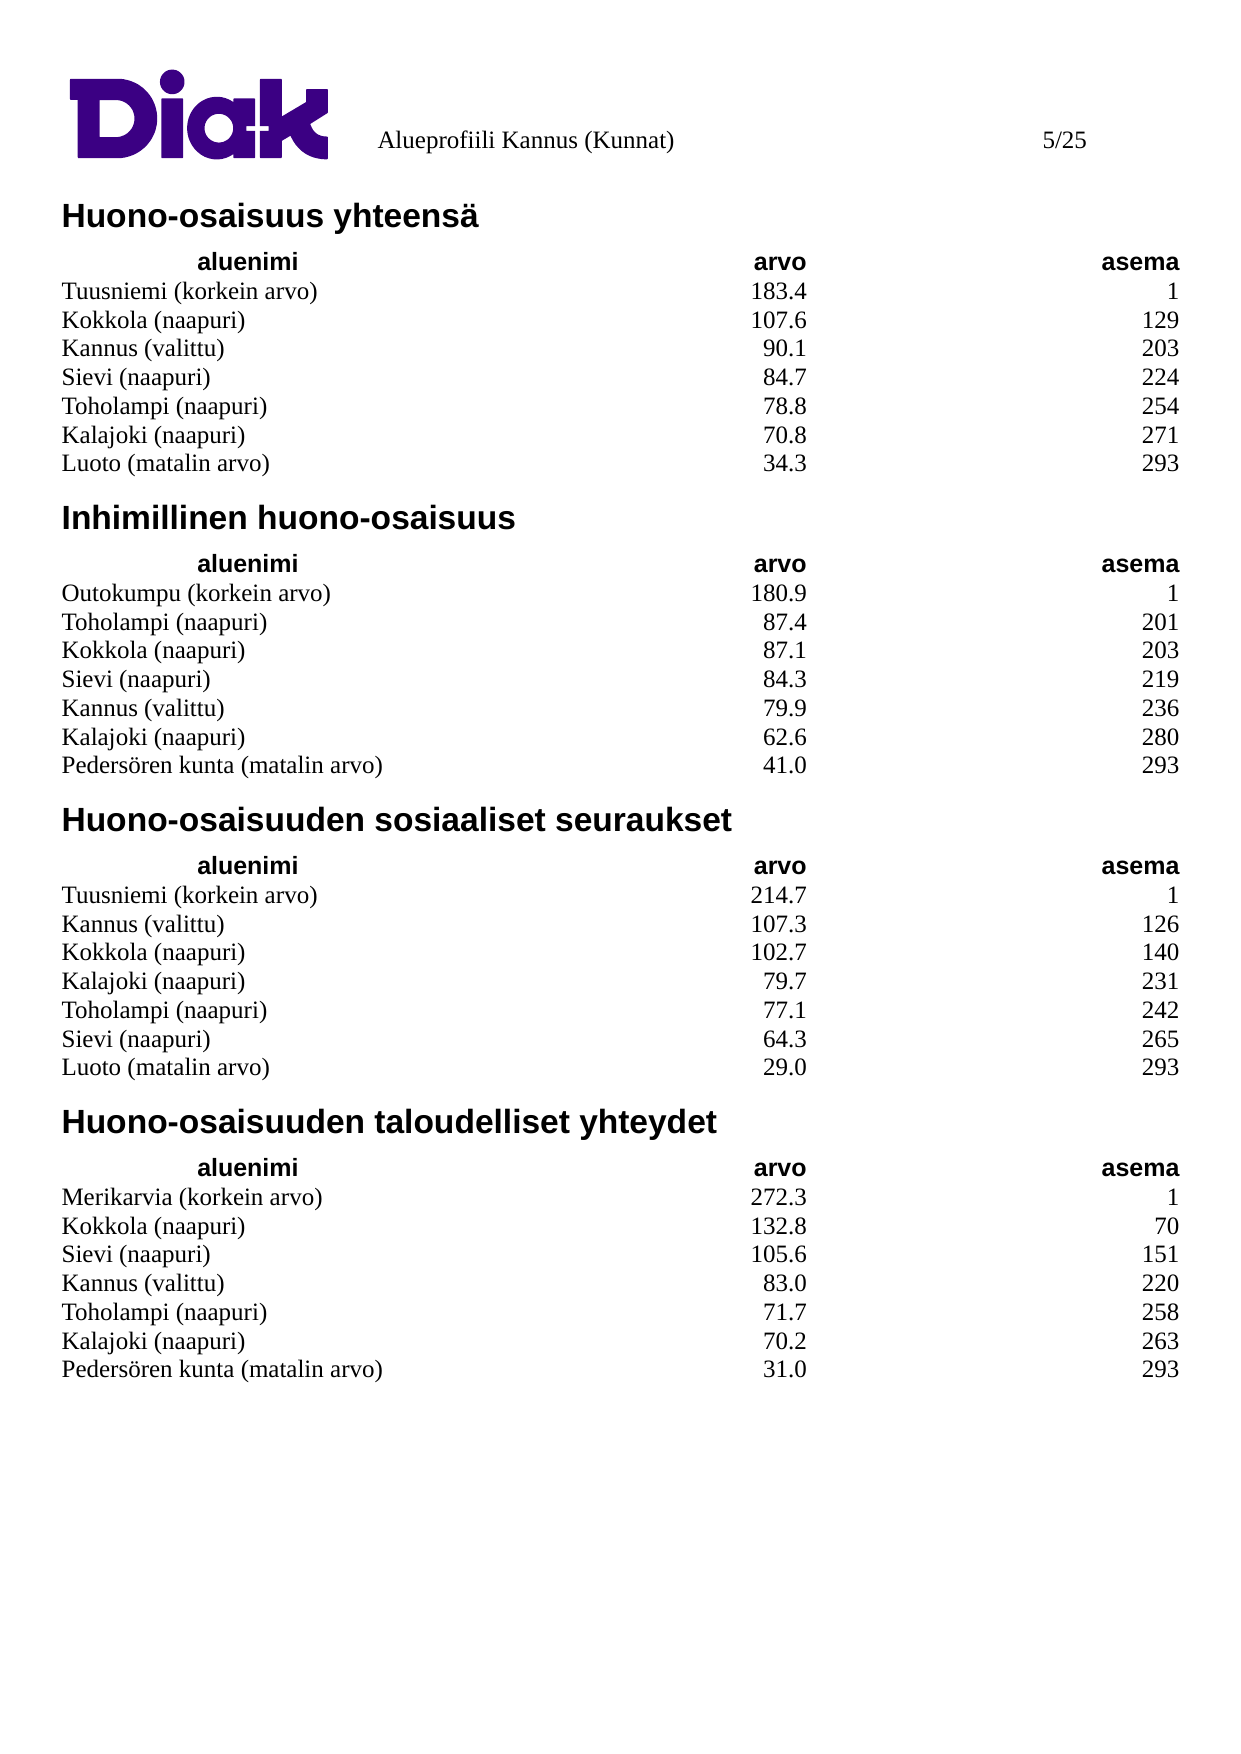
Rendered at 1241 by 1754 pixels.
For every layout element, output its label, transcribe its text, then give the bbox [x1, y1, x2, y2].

table_header asema [806, 549, 1179, 578]
table_cell 29.0 [434, 1053, 806, 1081]
table_cell 78.8 [434, 391, 806, 420]
table_cell 105.6 [434, 1240, 806, 1268]
table_cell Tuusniemi (korkein arvo) [61, 276, 434, 305]
table_cell 70.8 [434, 420, 806, 448]
table_header aluenimi [61, 549, 434, 578]
table_cell Merikarvia (korkein arvo) [61, 1182, 434, 1211]
table_cell 107.6 [434, 305, 806, 333]
table_cell Toholampi (naapuri) [61, 607, 434, 636]
table_cell 293 [806, 751, 1179, 779]
table_cell 231 [806, 966, 1179, 995]
table_cell 220 [806, 1268, 1179, 1297]
table_cell Pedersören kunta (matalin arvo) [61, 751, 434, 779]
table_cell Kannus (valittu) [61, 909, 434, 937]
table_header aluenimi [61, 851, 434, 880]
table_cell Kannus (valittu) [61, 1268, 434, 1297]
table_cell 1 [806, 276, 1179, 305]
table_cell Kokkola (naapuri) [61, 636, 434, 664]
table_cell 77.1 [434, 995, 806, 1024]
table_header asema [806, 247, 1179, 276]
table_cell 79.9 [434, 693, 806, 722]
table_cell Tuusniemi (korkein arvo) [61, 880, 434, 909]
table_cell 236 [806, 693, 1179, 722]
table_cell 214.7 [434, 880, 806, 909]
table_cell Kokkola (naapuri) [61, 938, 434, 966]
subtitle Huono-osaisuuden taloudelliset yhteydet [61, 1102, 1179, 1141]
table_cell 180.9 [434, 578, 806, 607]
table_header asema [806, 851, 1179, 880]
table_cell 151 [806, 1240, 1179, 1268]
table_cell 84.3 [434, 664, 806, 693]
table_cell 263 [806, 1326, 1179, 1354]
table_cell 254 [806, 391, 1179, 420]
table_cell 242 [806, 995, 1179, 1024]
table_cell 293 [806, 449, 1179, 477]
table_cell 79.7 [434, 966, 806, 995]
table_cell 271 [806, 420, 1179, 448]
table_cell 201 [806, 607, 1179, 636]
table_cell 1 [806, 578, 1179, 607]
table_cell 84.7 [434, 362, 806, 391]
table_header aluenimi [61, 247, 434, 276]
table_cell Luoto (matalin arvo) [61, 1053, 434, 1081]
table_cell Kalajoki (naapuri) [61, 966, 434, 995]
table_cell Kalajoki (naapuri) [61, 420, 434, 448]
subtitle Inhimillinen huono-osaisuus [61, 498, 1179, 537]
table_cell 129 [806, 305, 1179, 333]
table_cell 87.4 [434, 607, 806, 636]
table_cell Toholampi (naapuri) [61, 995, 434, 1024]
table_cell 1 [806, 880, 1179, 909]
table_cell Toholampi (naapuri) [61, 391, 434, 420]
table_cell 70.2 [434, 1326, 806, 1354]
table_header arvo [434, 549, 806, 578]
table_cell 203 [806, 636, 1179, 664]
table_header asema [806, 1153, 1179, 1182]
table_cell 203 [806, 334, 1179, 362]
table_header arvo [434, 247, 806, 276]
table_cell Sievi (naapuri) [61, 362, 434, 391]
table_cell 293 [806, 1355, 1179, 1383]
table_cell Kalajoki (naapuri) [61, 1326, 434, 1354]
table_cell 219 [806, 664, 1179, 693]
table_cell 258 [806, 1297, 1179, 1326]
table_cell 62.6 [434, 722, 806, 751]
table_cell 140 [806, 938, 1179, 966]
table_cell 132.8 [434, 1211, 806, 1239]
table_cell Kokkola (naapuri) [61, 305, 434, 333]
table_cell Kokkola (naapuri) [61, 1211, 434, 1239]
table_cell Kannus (valittu) [61, 693, 434, 722]
table_cell 183.4 [434, 276, 806, 305]
table_cell 102.7 [434, 938, 806, 966]
table_cell 71.7 [434, 1297, 806, 1326]
table_cell 1 [806, 1182, 1179, 1211]
subtitle Huono-osaisuuden sosiaaliset seuraukset [61, 800, 1179, 839]
table_cell 34.3 [434, 449, 806, 477]
table_cell 87.1 [434, 636, 806, 664]
table_cell 31.0 [434, 1355, 806, 1383]
table_cell 90.1 [434, 334, 806, 362]
table_cell 83.0 [434, 1268, 806, 1297]
table_cell 265 [806, 1024, 1179, 1052]
table_cell Outokumpu (korkein arvo) [61, 578, 434, 607]
table_cell Kalajoki (naapuri) [61, 722, 434, 751]
table_cell 107.3 [434, 909, 806, 937]
table_header aluenimi [61, 1153, 434, 1182]
table_cell 70 [806, 1211, 1179, 1239]
table_cell Kannus (valittu) [61, 334, 434, 362]
table_cell 224 [806, 362, 1179, 391]
table_cell 64.3 [434, 1024, 806, 1052]
table_cell 126 [806, 909, 1179, 937]
table_cell Toholampi (naapuri) [61, 1297, 434, 1326]
table_cell 41.0 [434, 751, 806, 779]
table_cell Pedersören kunta (matalin arvo) [61, 1355, 434, 1383]
subtitle Huono-osaisuus yhteensä [61, 196, 1179, 235]
table_header arvo [434, 851, 806, 880]
table_cell Sievi (naapuri) [61, 1024, 434, 1052]
table_header arvo [434, 1153, 806, 1182]
table_cell 272.3 [434, 1182, 806, 1211]
table_cell 280 [806, 722, 1179, 751]
table_cell 293 [806, 1053, 1179, 1081]
table_cell Luoto (matalin arvo) [61, 449, 434, 477]
table_cell Sievi (naapuri) [61, 664, 434, 693]
table_cell Sievi (naapuri) [61, 1240, 434, 1268]
